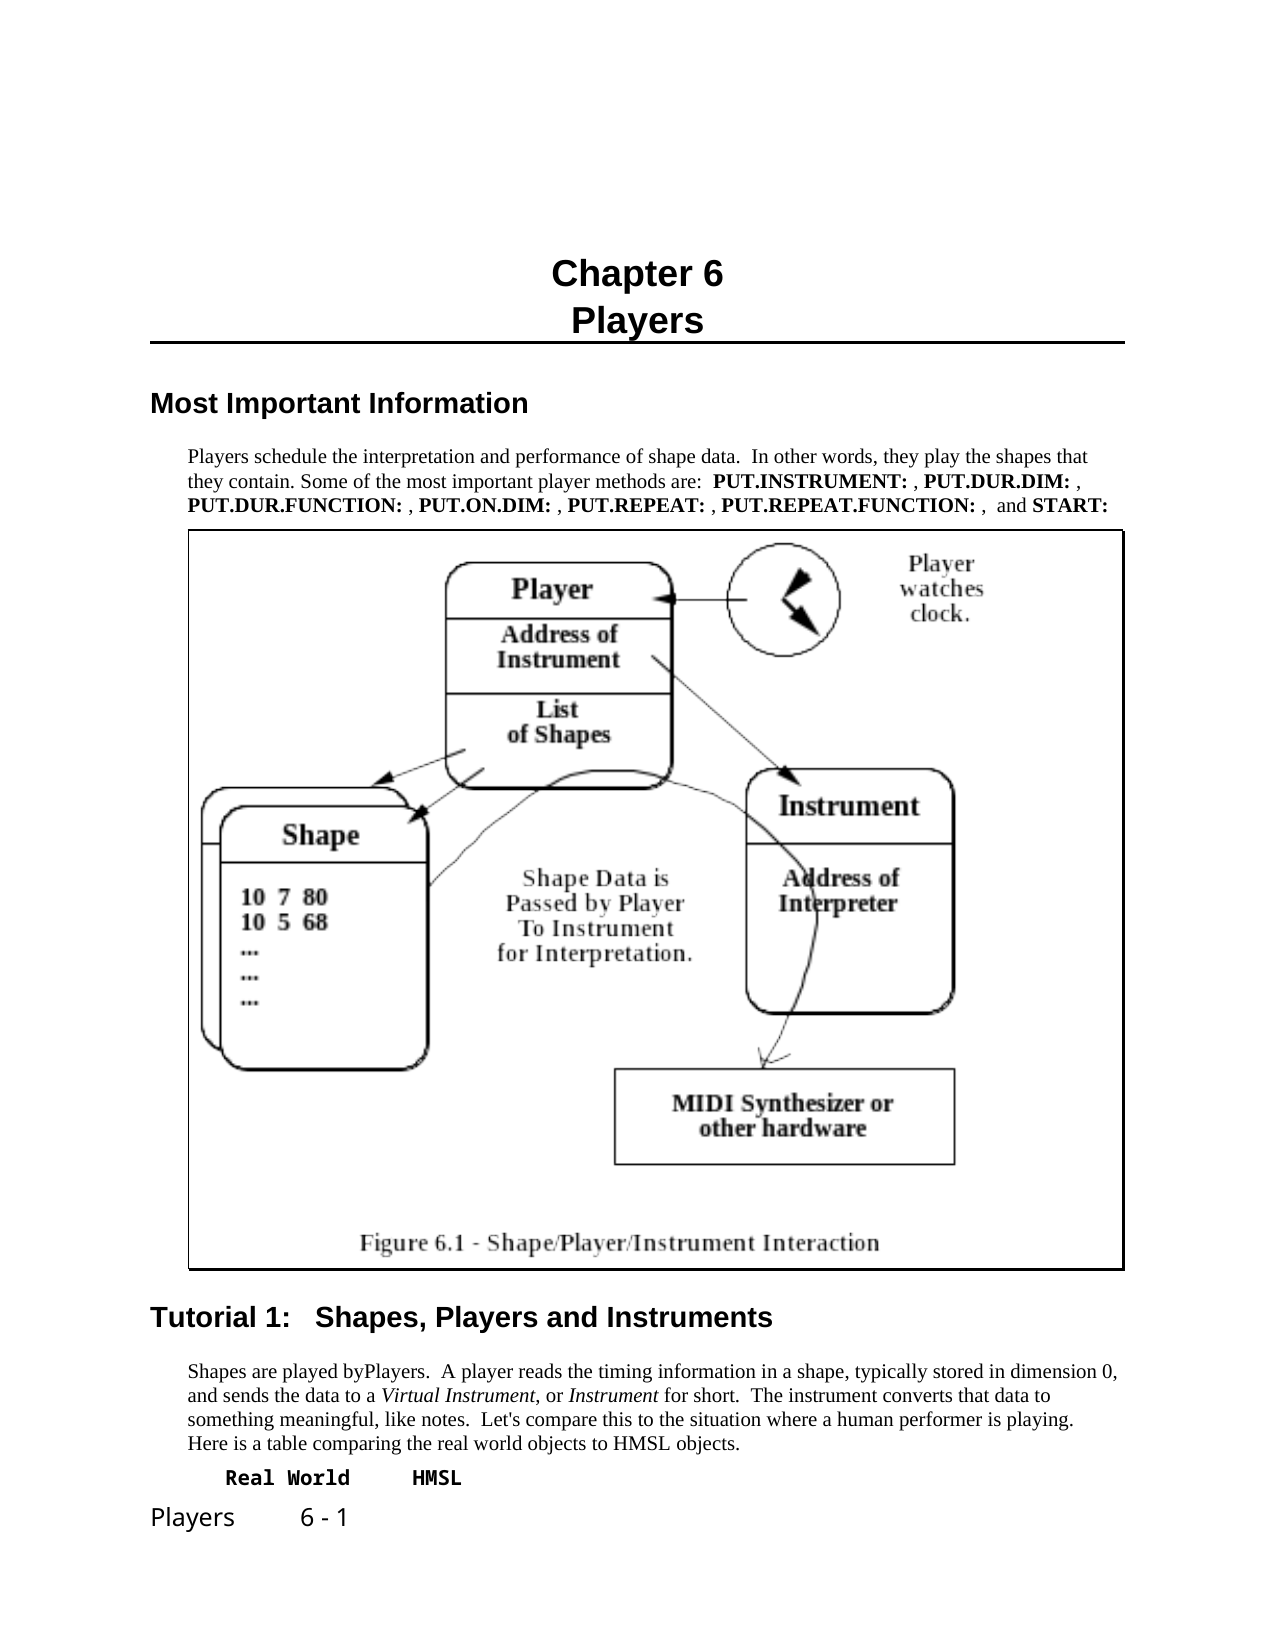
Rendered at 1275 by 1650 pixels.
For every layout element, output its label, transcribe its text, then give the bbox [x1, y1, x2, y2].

subtitle Players [150, 298, 1125, 341]
text Shapes are played byPlayers. A player reads the timing information in a shape, typically stored in dimension 0, and sends the data to a Virtual Instrument, or Instrument for short. The instrument converts that data to something meaningful, like notes. Let's compare this to the situation where a human performer is playing. Here is a table comparing the real world objects to HMSL objects. [187, 1358, 1125, 1455]
subtitle Most Important Information [150, 386, 1125, 419]
text Real World HMSL [225, 1463, 1125, 1492]
subtitle Tutorial 1: Shapes, Players and Instruments [150, 1300, 1125, 1333]
text Players schedule the interpretation and performance of shape data. In other words, they play the shapes that they contain. Some of the most important player methods are: PUT.INSTRUMENT: , PUT.DUR.DIM: , PUT.DUR.FUNCTION: , PUT.ON.DIM: , PUT.REPEAT: , PUT.REPEAT.FUNCTION: , and START: [187, 444, 1125, 517]
text Chapter 6 [150, 251, 1125, 294]
